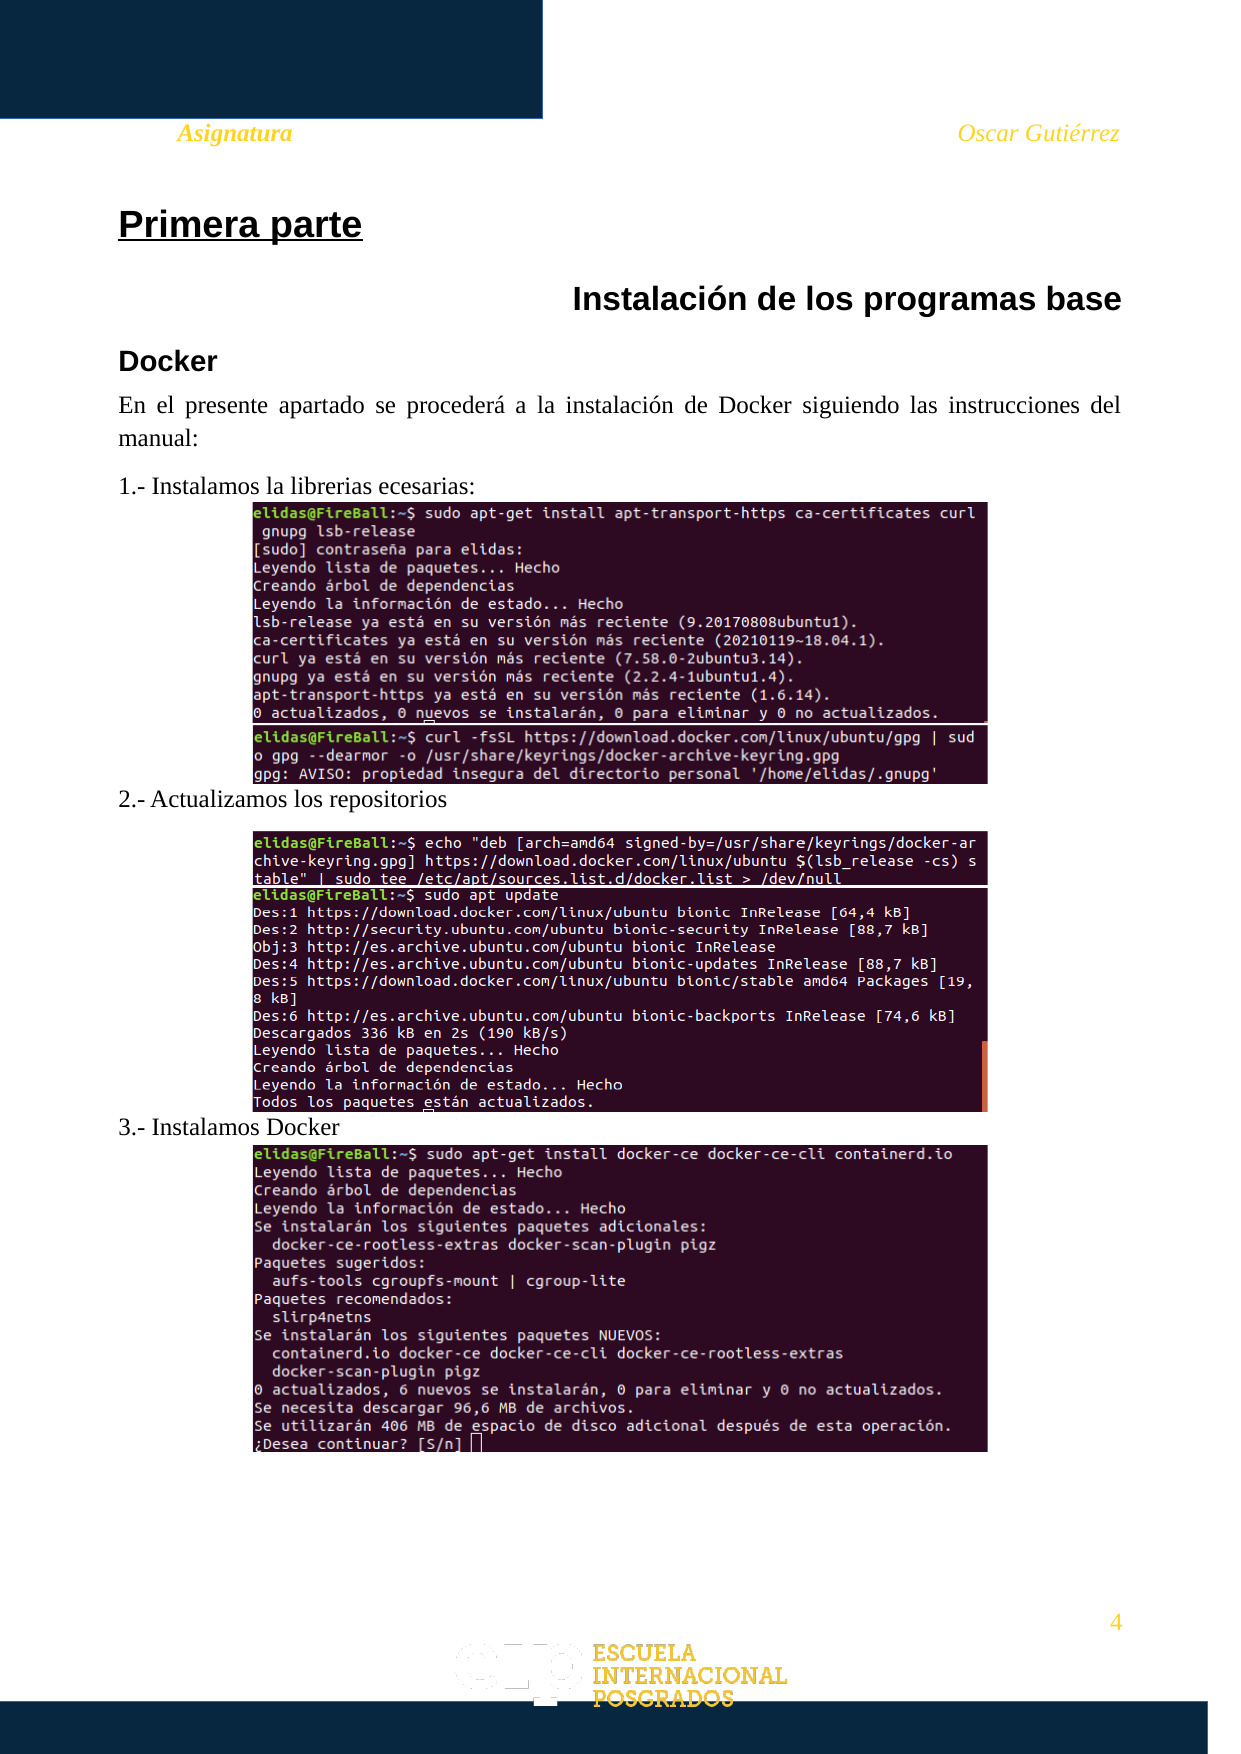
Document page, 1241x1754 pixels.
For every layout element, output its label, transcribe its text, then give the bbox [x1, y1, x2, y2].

text En el presente apartado se procederá a la instalación de Docker siguiendo las instrucciones del manual: [118, 390, 1122, 452]
subtitle Docker [118, 344, 1122, 378]
picture [252, 725, 988, 784]
picture [252, 888, 988, 1112]
subtitle Primera parte [118, 201, 1122, 245]
picture [252, 502, 988, 723]
picture [452, 1614, 788, 1712]
picture [252, 831, 988, 885]
text 1.- Instalamos la librerias ecesarias: [118, 471, 1122, 500]
subtitle Instalación de los programas base [118, 278, 1122, 317]
text 3.- Instalamos Docker [118, 831, 1122, 1140]
picture [252, 1145, 988, 1452]
text 2.- Actualizamos los repositorios [118, 518, 1122, 812]
